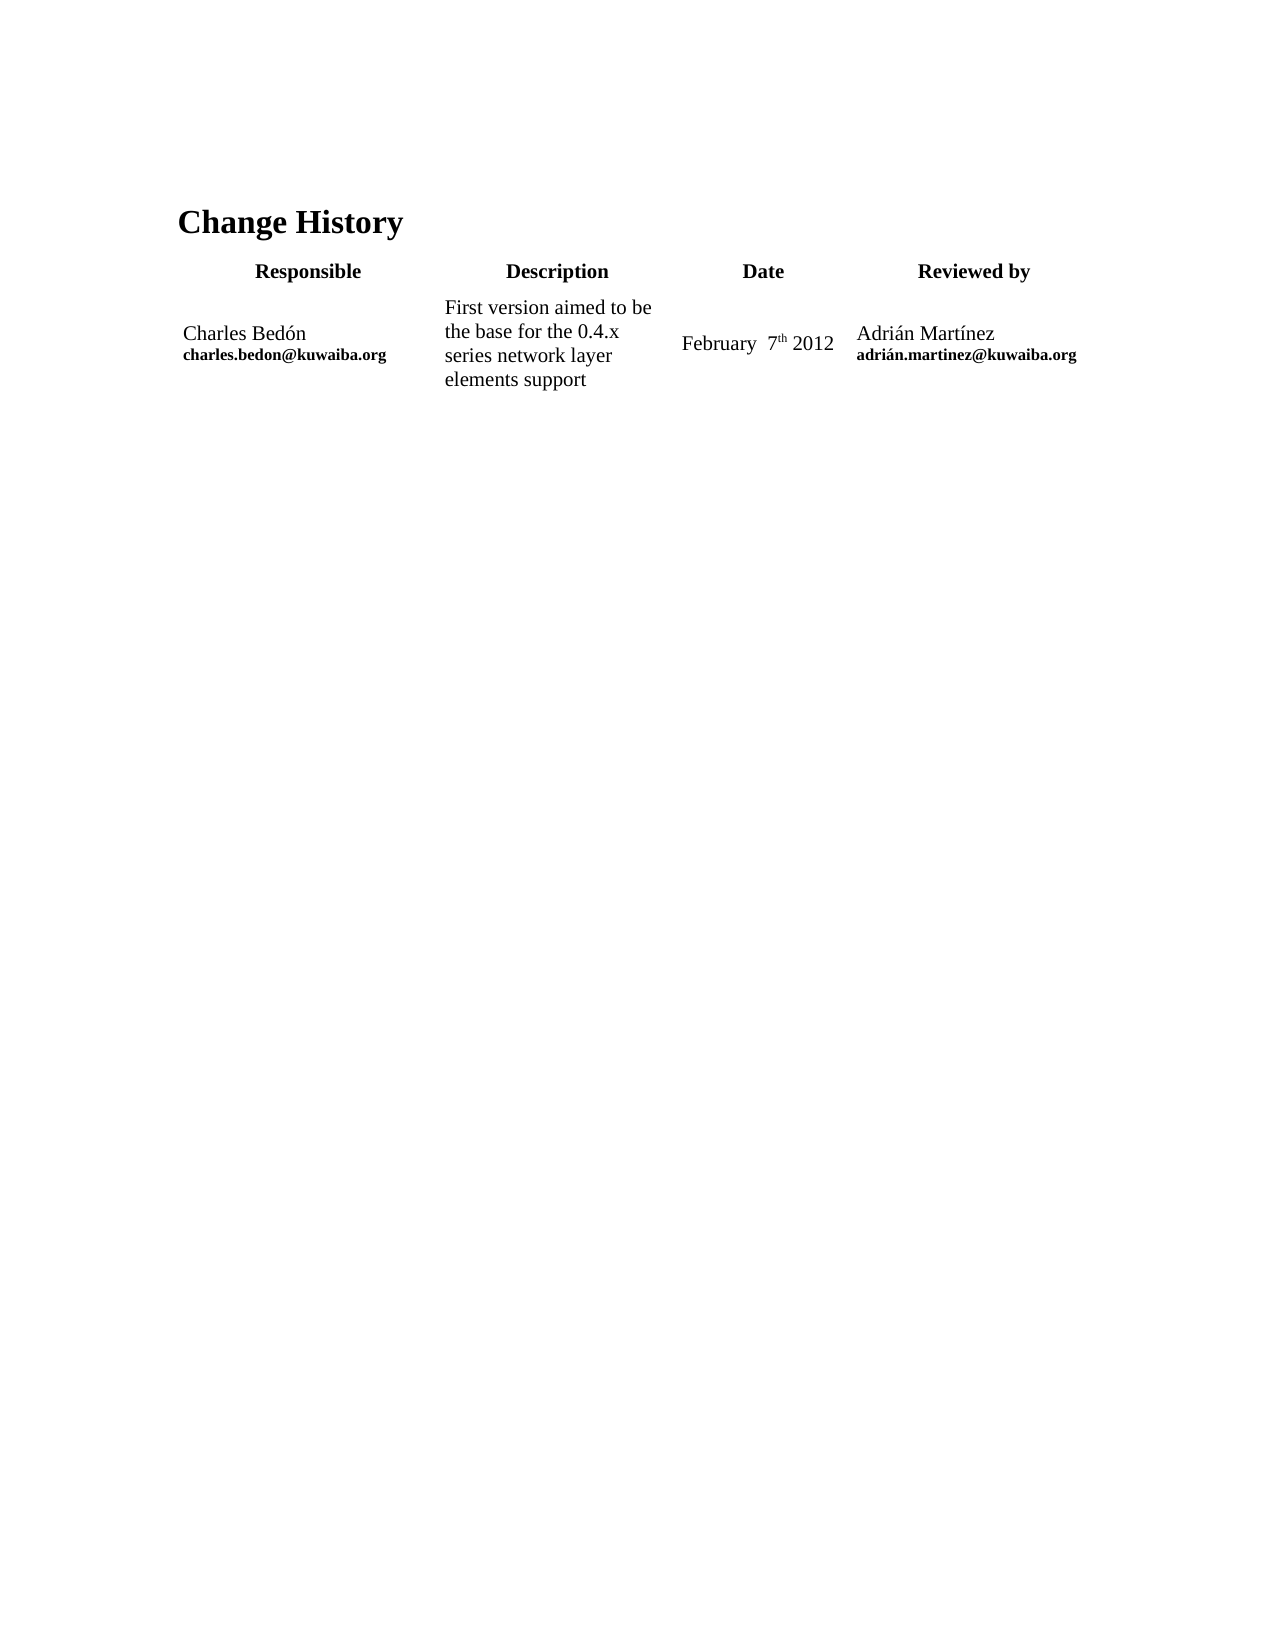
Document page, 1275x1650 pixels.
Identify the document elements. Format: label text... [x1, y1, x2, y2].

table_header Reviewed by [851, 253, 1097, 289]
table_cell Adrián Martínez adrián.martinez@kuwaiba.org [851, 289, 1097, 397]
table_cell First version aimed to be the base for the 0.4.x series network layer elements support [439, 289, 676, 397]
table_cell February 7th 2012 [676, 289, 851, 397]
subtitle Change History [177, 202, 1098, 241]
table_header Responsible [177, 253, 439, 289]
table_cell Charles Bedón charles.bedon@kuwaiba.org [177, 289, 439, 397]
table_header Date [676, 253, 851, 289]
table_header Description [439, 253, 676, 289]
